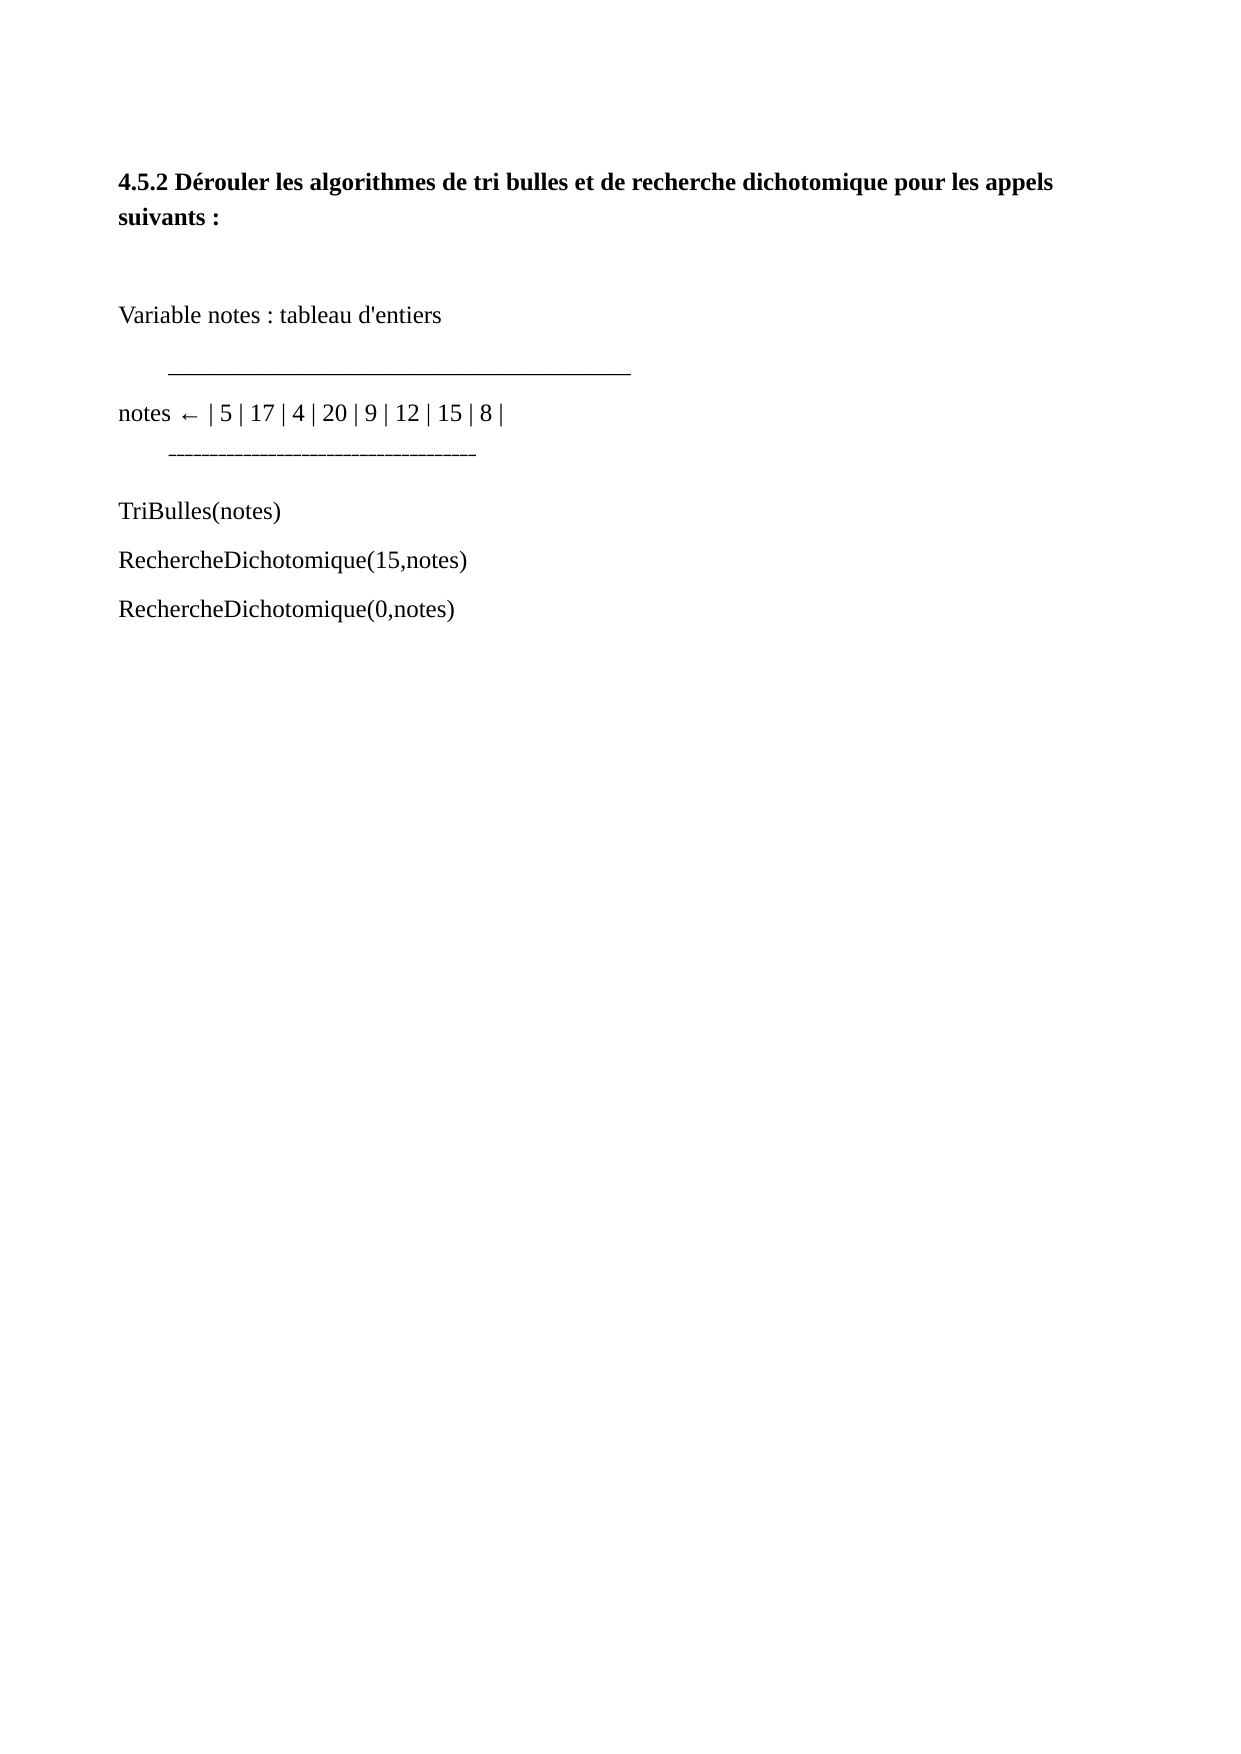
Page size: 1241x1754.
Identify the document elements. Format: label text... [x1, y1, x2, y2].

text notes ← | 5 | 17 | 4 | 20 | 9 | 12 | 15 | 8 | [118, 398, 1122, 427]
text Variable notes : tableau d'entiers [118, 300, 1122, 328]
text TriBulles(notes) [118, 496, 1122, 525]
text _____________________________________ [118, 349, 1122, 378]
text 4.5.2 Dérouler les algorithmes de tri bulles et de recherche dichotomique pour les appels suivants : [118, 167, 1122, 230]
text ˉˉˉˉˉˉˉˉˉˉˉˉˉˉˉˉˉˉˉˉˉˉˉˉˉˉˉˉˉˉˉˉˉˉˉˉˉ [118, 447, 1122, 476]
text RechercheDichotomique(0,notes) [118, 594, 1122, 623]
text RechercheDichotomique(15,notes) [118, 545, 1122, 574]
